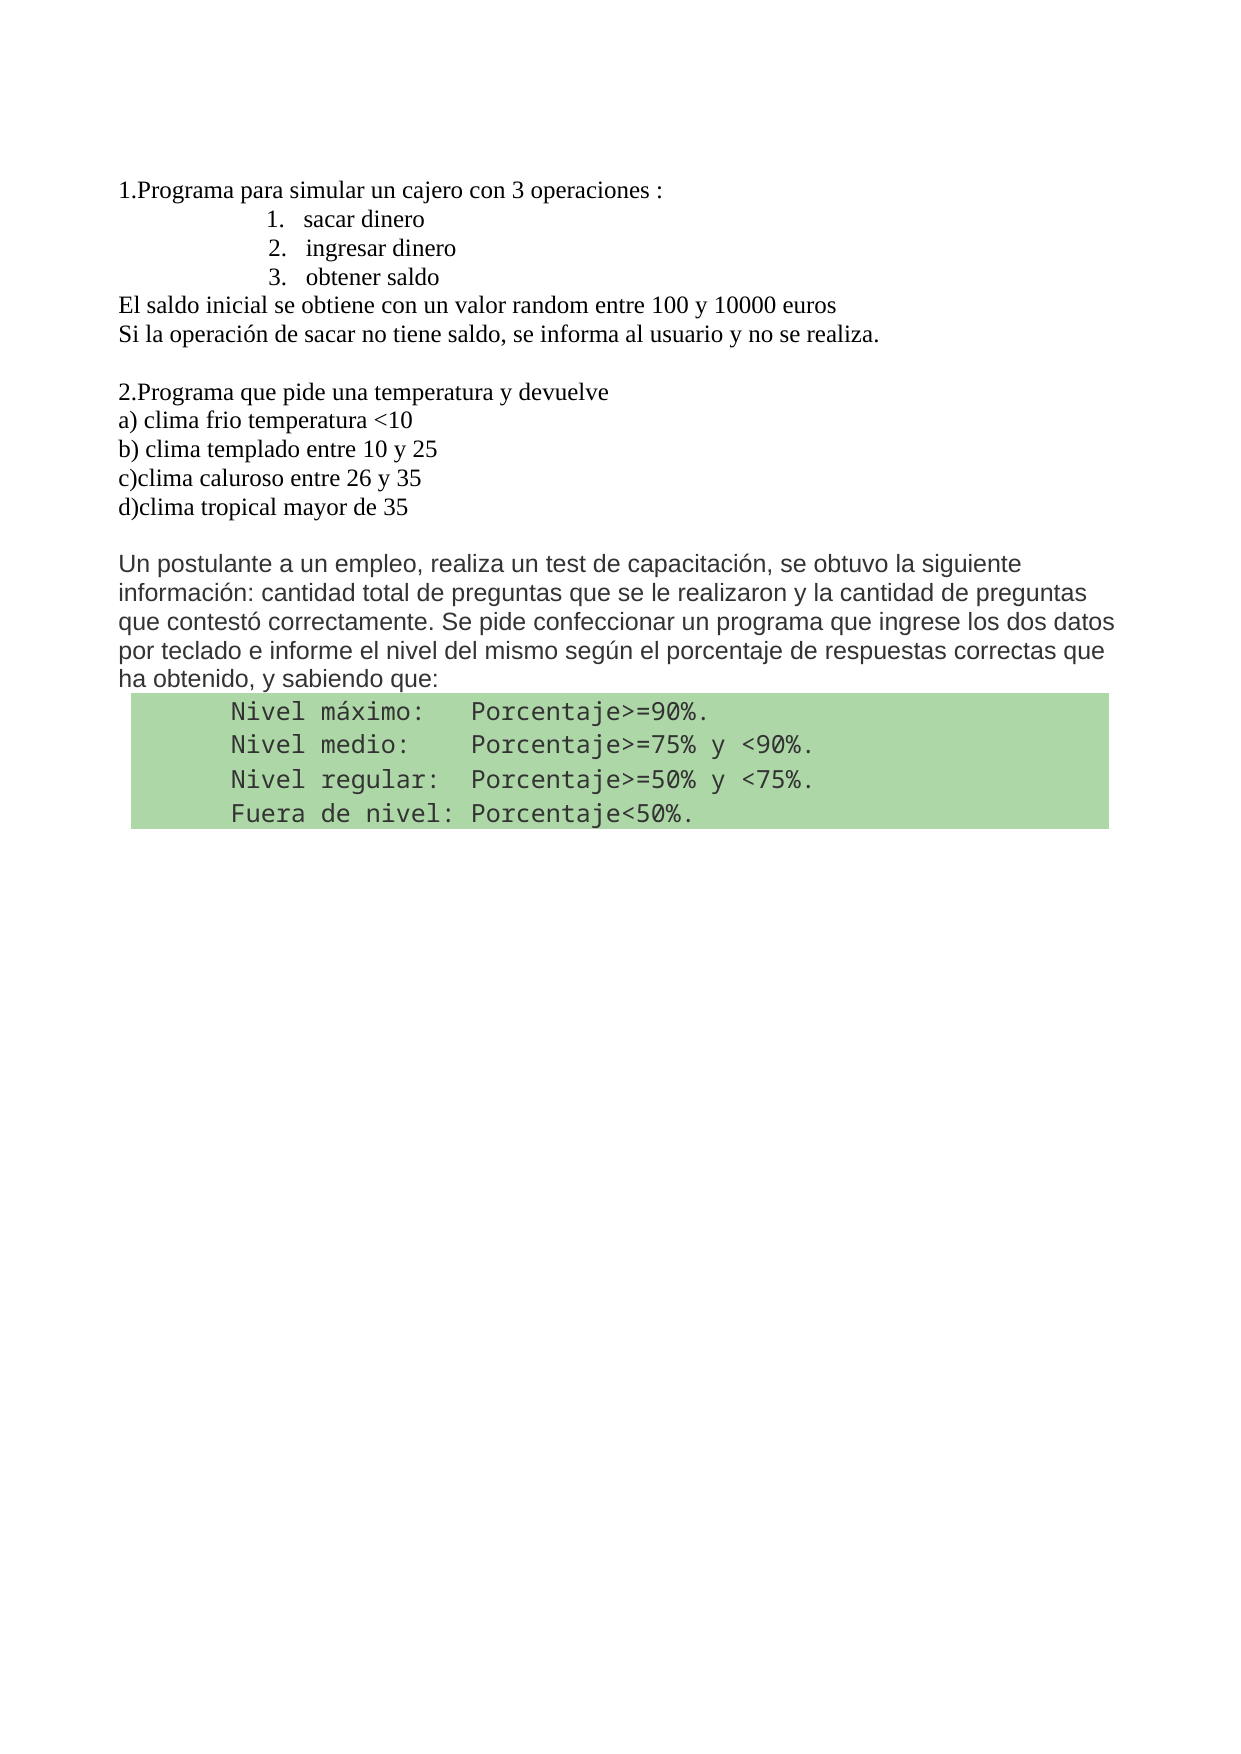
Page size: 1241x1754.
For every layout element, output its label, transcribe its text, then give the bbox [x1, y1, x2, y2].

text d)clima tropical mayor de 35 [118, 492, 1122, 521]
text 2.Programa que pide una temperatura y devuelve [118, 377, 1122, 406]
text a) clima frio temperatura <10 [118, 406, 1122, 434]
text Nivel máximo: Porcentaje>=90%. [131, 693, 1109, 727]
text El saldo inicial se obtiene con un valor random entre 100 y 10000 euros [118, 291, 1122, 319]
list obtener saldo [268, 262, 1122, 291]
list ingresar dinero [268, 233, 1122, 262]
text Nivel medio: Porcentaje>=75% y <90%. [131, 727, 1109, 761]
text Nivel regular: Porcentaje>=50% y <75%. [131, 761, 1109, 795]
text b) clima templado entre 10 y 25 [118, 434, 1122, 463]
text Fuera de nivel: Porcentaje<50%. [131, 795, 1109, 829]
text Si la operación de sacar no tiene saldo, se informa al usuario y no se realiza. [118, 319, 1122, 348]
text Un postulante a un empleo, realiza un test de capacitación, se obtuvo la siguiente información: cantidad total de preguntas que se le realizaron y la cantidad de preguntas que contestó correctamente. Se pide confeccionar un programa que ingrese los dos datos por teclado e informe el nivel del mismo según el porcentaje de respuestas correctas que ha obtenido, y sabiendo que: [118, 549, 1122, 693]
text c)clima caluroso entre 26 y 35 [118, 463, 1122, 492]
text 1. sacar dinero [118, 204, 1122, 233]
text 1.Programa para simular un cajero con 3 operaciones : [118, 176, 1122, 204]
